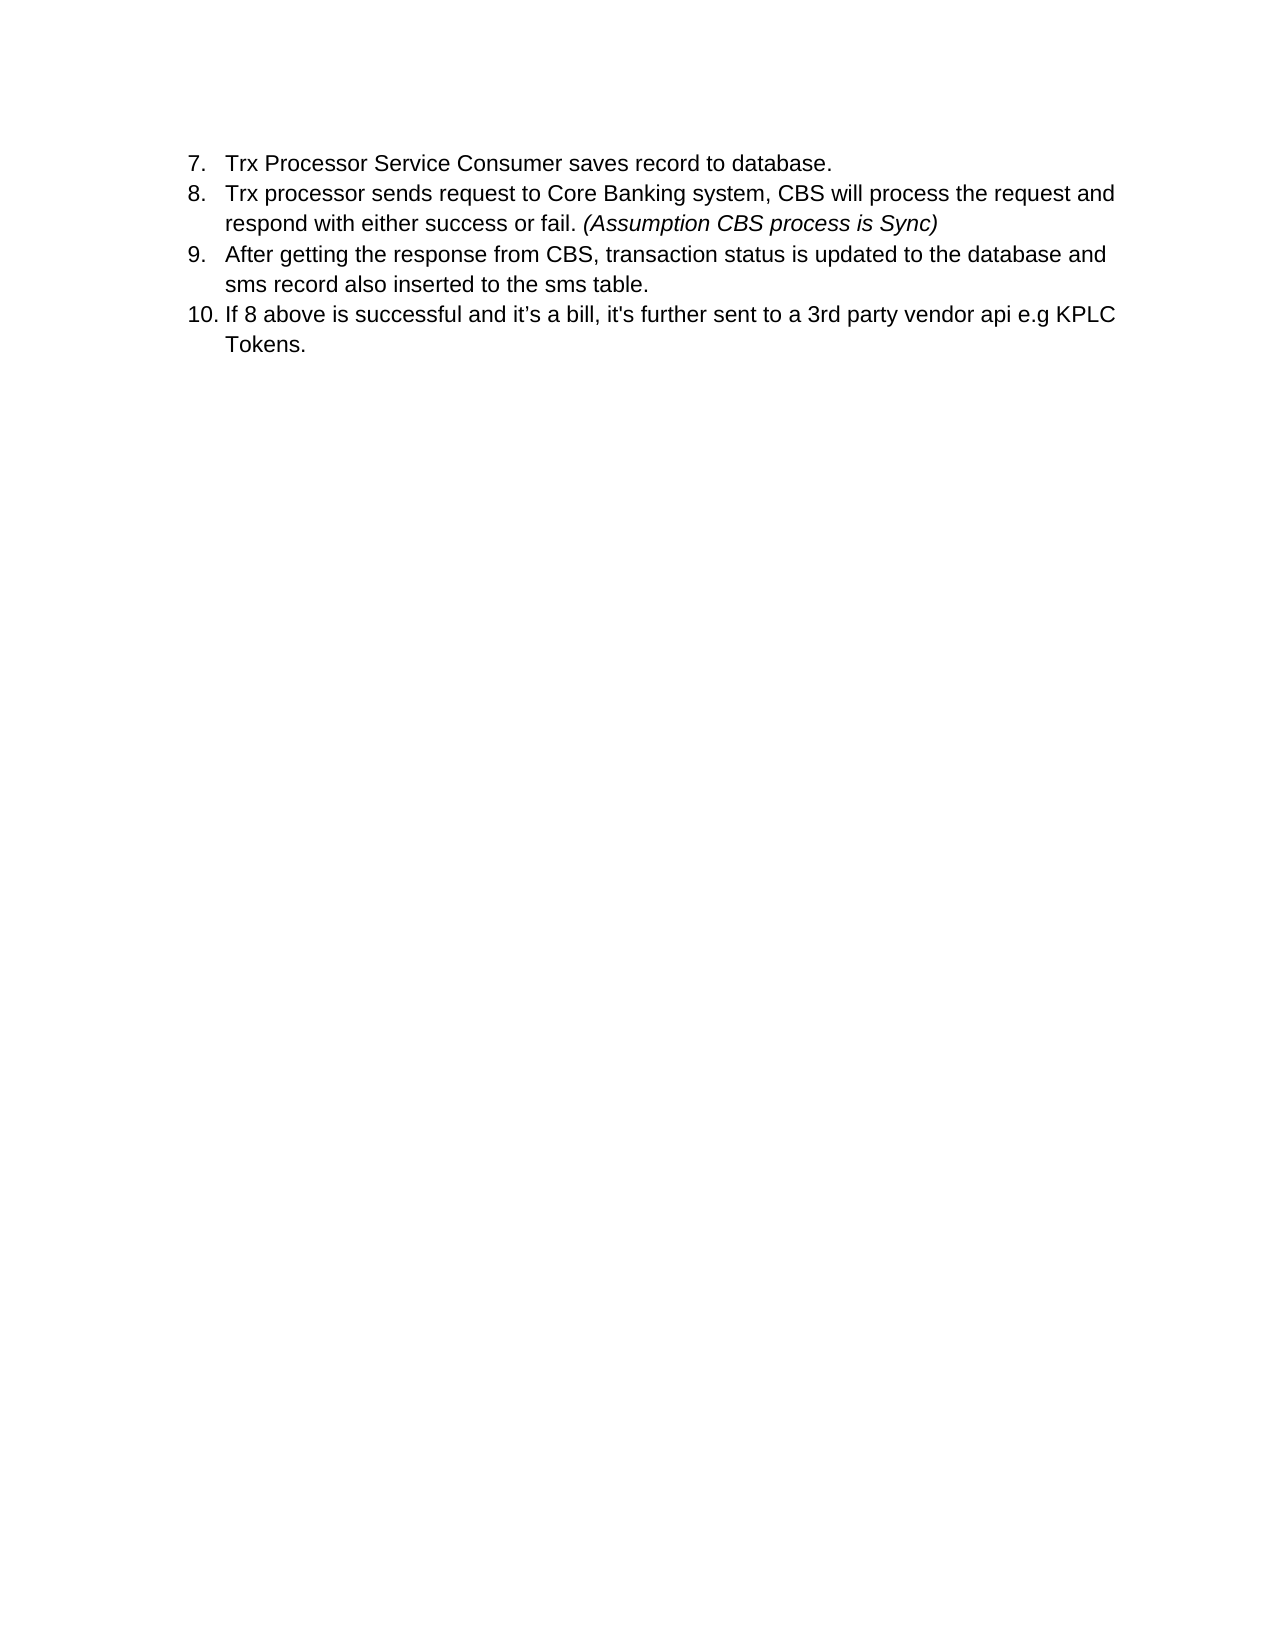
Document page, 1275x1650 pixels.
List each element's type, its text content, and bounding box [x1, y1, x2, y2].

list Trx processor sends request to Core Banking system, CBS will process the request and respond with either success or fail. (Assumption CBS process is Sync) [187, 180, 1125, 237]
list After getting the response from CBS, transaction status is updated to the database and sms record also inserted to the sms table. [187, 241, 1125, 297]
list If 8 above is successful and it’s a bill, it's further sent to a 3rd party vendor api e.g KPLC Tokens. [187, 301, 1125, 358]
list Trx Processor Service Consumer saves record to database. [187, 150, 1125, 176]
